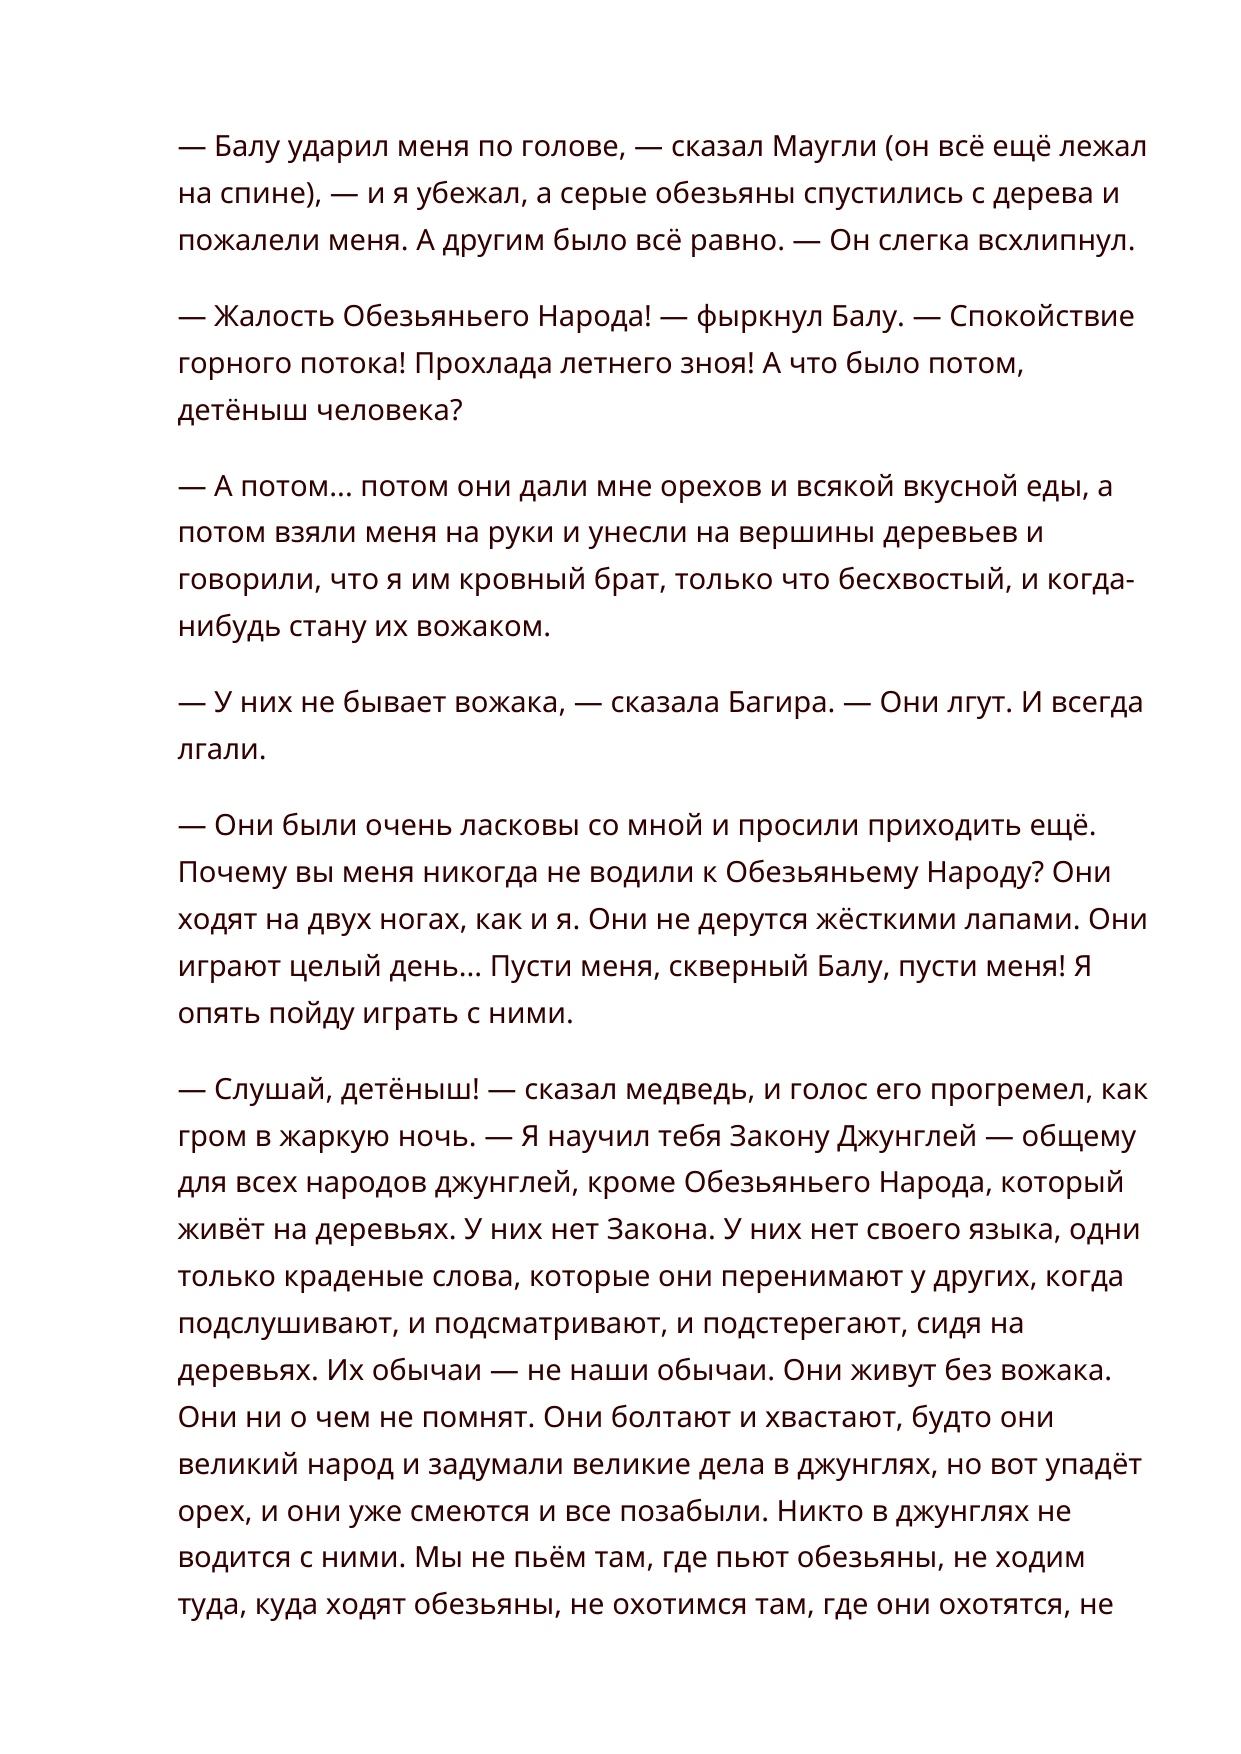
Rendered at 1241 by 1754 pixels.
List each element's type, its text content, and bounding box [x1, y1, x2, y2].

text — Жалость Обезьяньего Народа! — фыркнул Балу. — Спокойствие горного потока! Прохлада летнего зноя! А что было потом, детёныш человека? [177, 288, 1152, 428]
text — Балу ударил меня по голове, — сказал Маугли (он всё ещё лежал на спине), — и я убежал, а серые обезьяны спустились с дерева и пожалели меня. А другим было всё равно. — Он слегка всхлипнул. [177, 118, 1152, 259]
text — А потом... потом они дали мне орехов и всякой вкусной еды, а потом взяли меня на руки и унесли на вершины деревьев и говорили, что я им кровный брат, только что бесхвостый, и когда-нибудь стану их вожаком. [177, 458, 1152, 645]
text — Они были очень ласковы со мной и просили приходить ещё. Почему вы меня никогда не водили к Обезьяньему Народу? Они ходят на двух ногах, как и я. Они не дерутся жёсткими лапами. Они играют целый день... Пусти меня, скверный Балу, пусти меня! Я опять пойду играть с ними. [177, 797, 1152, 1032]
text — Слушай, детёныш! — сказал медведь, и голос его прогремел, как гром в жаркую ночь. — Я научил тебя Закону Джунглей — общему для всех народов джунглей, кроме Обезьяньего Народа, который живёт на деревьях. У них нет Закона. У них нет своего языка, одни только краденые слова, которые они перенимают у других, когда подслушивают, и подсматривают, и подстерегают, сидя на деревьях. Их обычаи — не наши обычаи. Они живут без вожака. Они ни о чем не помнят. Они болтают и хвастают, будто они великий народ и задумали великие дела в джунглях, но вот упадёт орех, и они уже смеются и все позабыли. Никто в джунглях не водится с ними. Мы не пьём там, где пьют обезьяны, не ходим туда, куда ходят обезьяны, не охотимся там, где они охотятся, не [177, 1061, 1152, 1623]
text — У них не бывает вожака, — сказала Багира. — Они лгут. И всегда лгали. [177, 674, 1152, 768]
